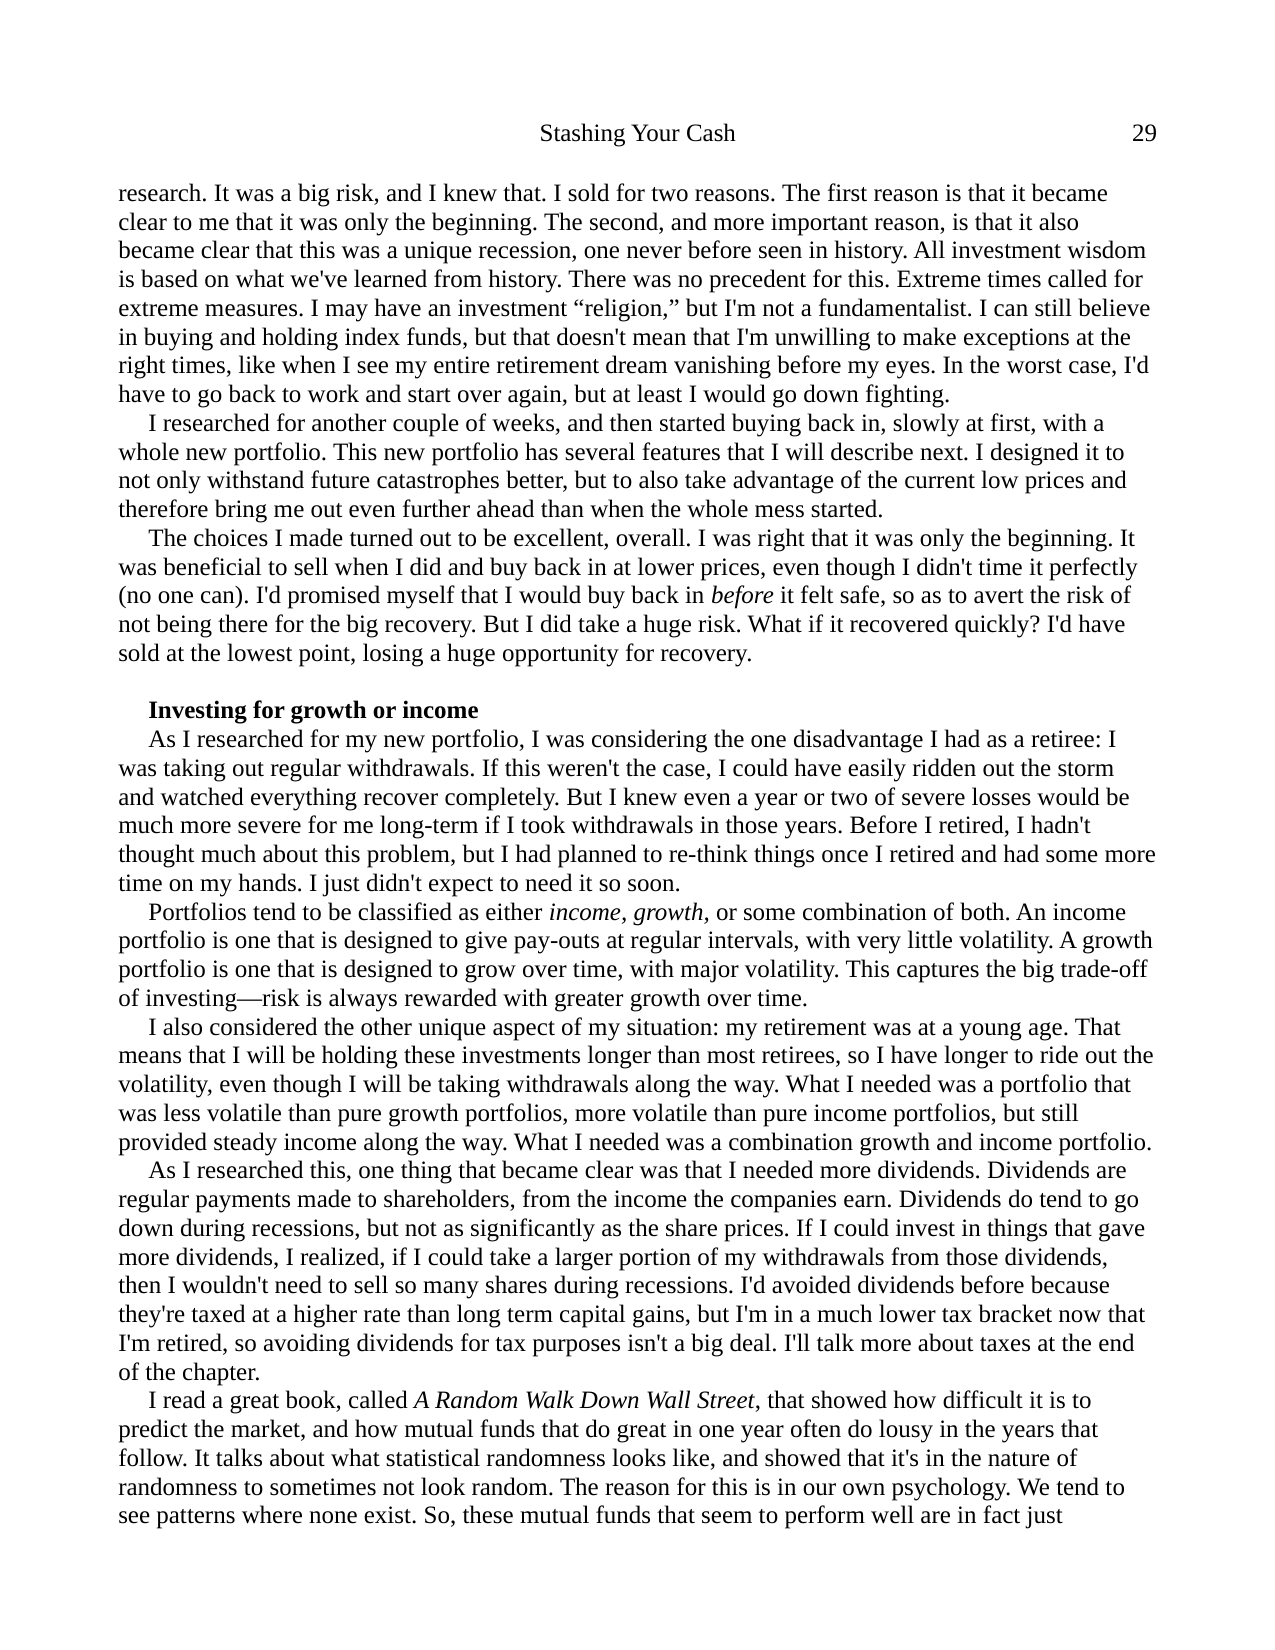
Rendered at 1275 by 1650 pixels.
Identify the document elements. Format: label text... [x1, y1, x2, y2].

text Portfolios tend to be classified as either income, growth, or some combination of both. An income portfolio is one that is designed to give pay-outs at regular intervals, with very little volatility. A growth portfolio is one that is designed to grow over time, with major volatility. This captures the big trade-off of investing—risk is always rewarded with greater growth over time. [118, 897, 1157, 1012]
text research. It was a big risk, and I knew that. I sold for two reasons. The first reason is that it became clear to me that it was only the beginning. The second, and more important reason, is that it also became clear that this was a unique recession, one never before seen in history. All investment wisdom is based on what we've learned from history. There was no precedent for this. Extreme times called for extreme measures. I may have an investment “religion,” but I'm not a fundamentalist. I can still believe in buying and holding index funds, but that doesn't mean that I'm unwilling to make exceptions at the right times, like when I see my entire retirement dream vanishing before my eyes. In the worst case, I'd have to go back to work and start over again, but at least I would go down fighting. [118, 178, 1157, 408]
text Investing for growth or income [118, 696, 1157, 724]
text I researched for another couple of weeks, and then started buying back in, slowly at first, with a whole new portfolio. This new portfolio has several features that I will describe next. I designed it to not only withstand future catastrophes better, but to also take advantage of the current low prices and therefore bring me out even further ahead than when the whole mess started. [118, 408, 1157, 523]
text I read a great book, called A Random Walk Down Wall Street, that showed how difficult it is to predict the market, and how mutual funds that do great in one year often do lousy in the years that follow. It talks about what statistical randomness looks like, and showed that it's in the nature of randomness to sometimes not look random. The reason for this is in our own psychology. We tend to see patterns where none exist. So, these mutual funds that seem to perform well are in fact just [118, 1386, 1157, 1529]
text I also considered the other unique aspect of my situation: my retirement was at a young age. That means that I will be holding these investments longer than most retirees, so I have longer to ride out the volatility, even though I will be taking withdrawals along the way. What I needed was a portfolio that was less volatile than pure growth portfolios, more volatile than pure income portfolios, but still provided steady income along the way. What I needed was a combination growth and income portfolio. [118, 1012, 1157, 1156]
text As I researched for my new portfolio, I was considering the one disadvantage I had as a retiree: I was taking out regular withdrawals. If this weren't the case, I could have easily ridden out the storm and watched everything recover completely. But I knew even a year or two of severe losses would be much more severe for me long-term if I took withdrawals in those years. Before I retired, I hadn't thought much about this problem, but I had planned to re-think things once I retired and had some more time on my hands. I just didn't expect to need it so soon. [118, 724, 1157, 897]
text As I researched this, one thing that became clear was that I needed more dividends. Dividends are regular payments made to shareholders, from the income the companies earn. Dividends do tend to go down during recessions, but not as significantly as the share prices. If I could invest in things that gave more dividends, I realized, if I could take a larger portion of my withdrawals from those dividends, then I wouldn't need to sell so many shares during recessions. I'd avoided dividends before because they're taxed at a higher rate than long term capital gains, but I'm in a much lower tax bracket now that I'm retired, so avoiding dividends for tax purposes isn't a big deal. I'll talk more about taxes at the end of the chapter. [118, 1156, 1157, 1386]
text The choices I made turned out to be excellent, overall. I was right that it was only the beginning. It was beneficial to sell when I did and buy back in at lower prices, even though I didn't time it perfectly (no one can). I'd promised myself that I would buy back in before it felt safe, so as to avert the risk of not being there for the big recovery. But I did take a huge risk. What if it recovered quickly? I'd have sold at the lowest point, losing a huge opportunity for recovery. [118, 523, 1157, 667]
